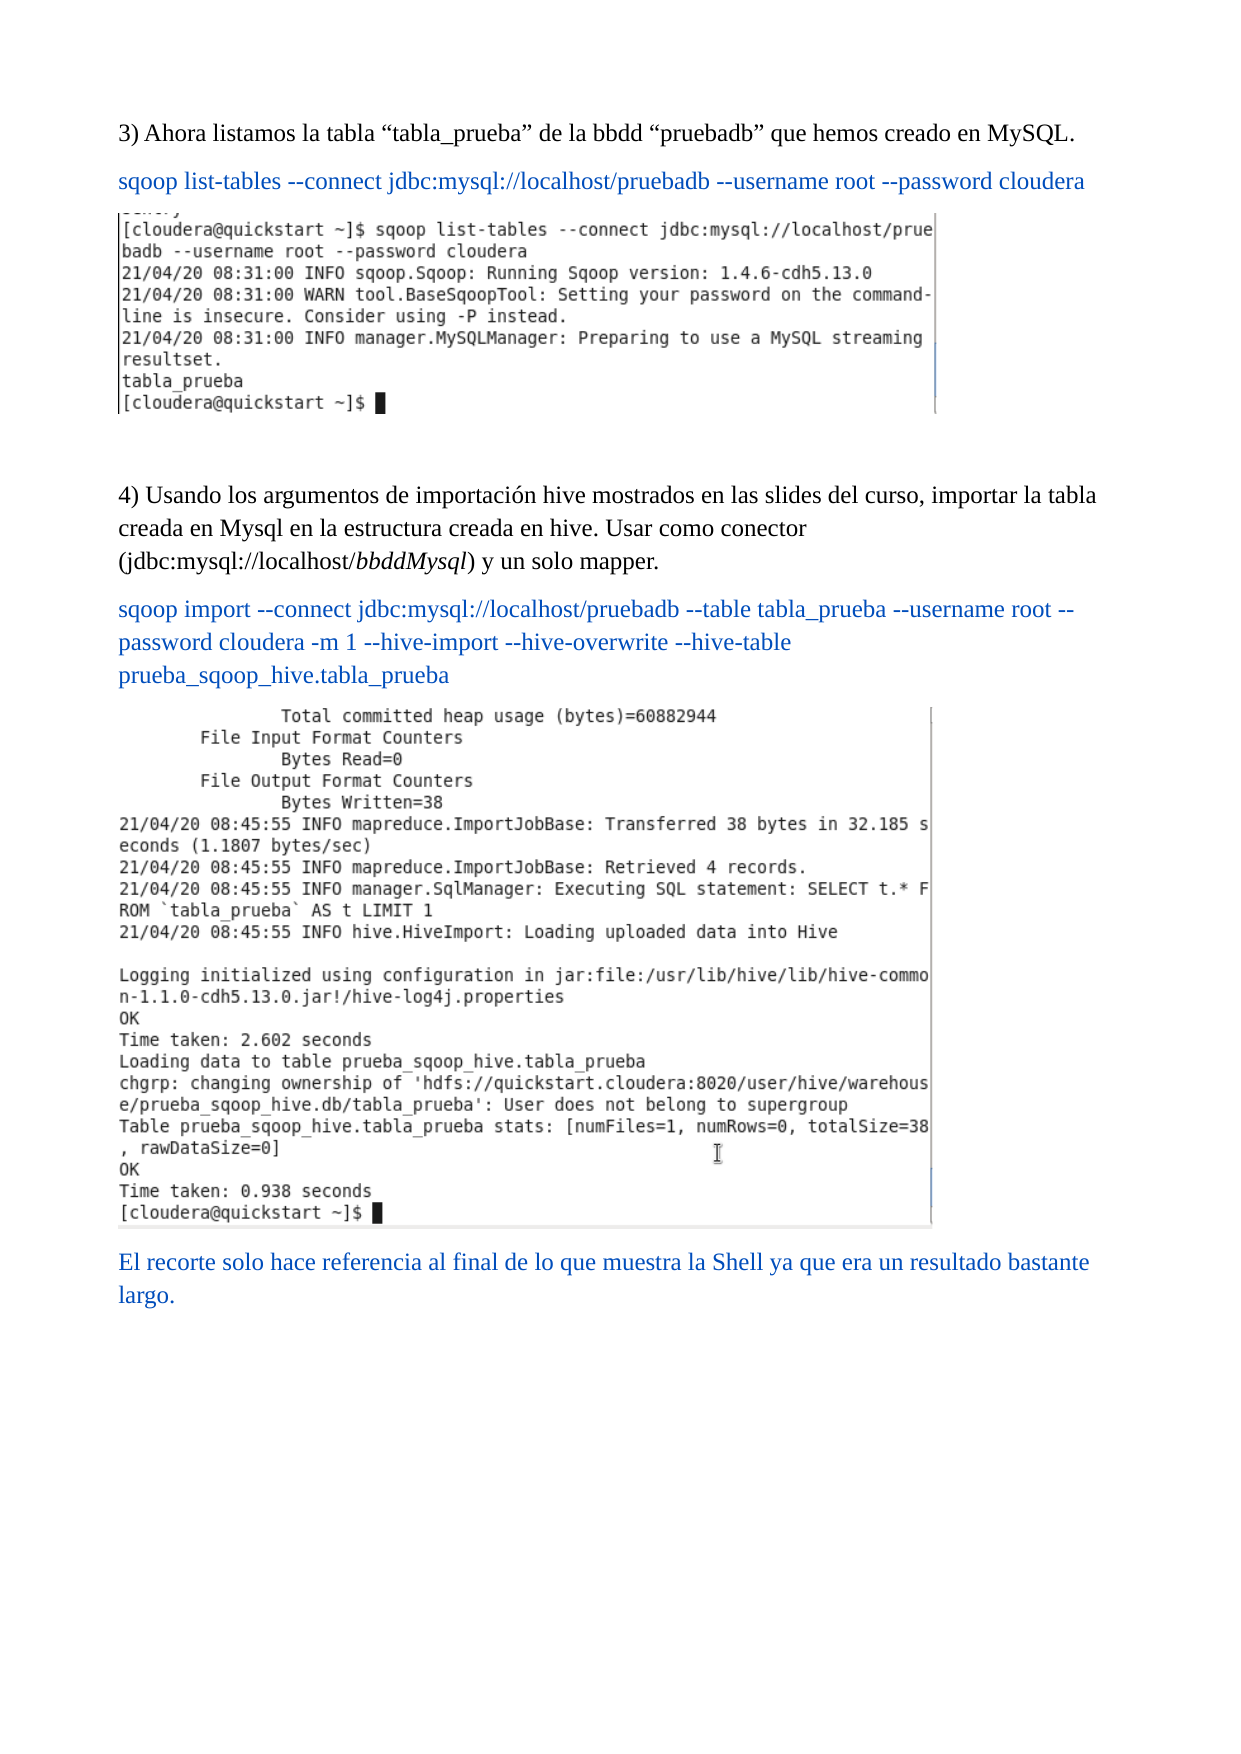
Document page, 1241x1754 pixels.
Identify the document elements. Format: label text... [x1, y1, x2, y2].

text sqoop list-tables --connect jdbc:mysql://localhost/pruebadb --username root --password cloudera [118, 166, 1122, 194]
text El recorte solo hace referencia al final de lo que muestra la Shell ya que era un resultado bastante largo. [118, 1247, 1122, 1309]
text 4) Usando los argumentos de importación hive mostrados en las slides del curso, importar la tabla creada en Mysql en la estructura creada en hive. Usar como conector (jdbc:mysql://localhost/bbddMysql) y un solo mapper. [118, 480, 1122, 575]
text 3) Ahora listamos la tabla “tabla_prueba” de la bbdd “pruebadb” que hemos creado en MySQL. [118, 118, 1122, 147]
text sqoop import --connect jdbc:mysql://localhost/pruebadb --table tabla_prueba --username root --password cloudera -m 1 --hive-import --hive-overwrite --hive-table prueba_sqoop_hive.tabla_prueba [118, 594, 1122, 689]
